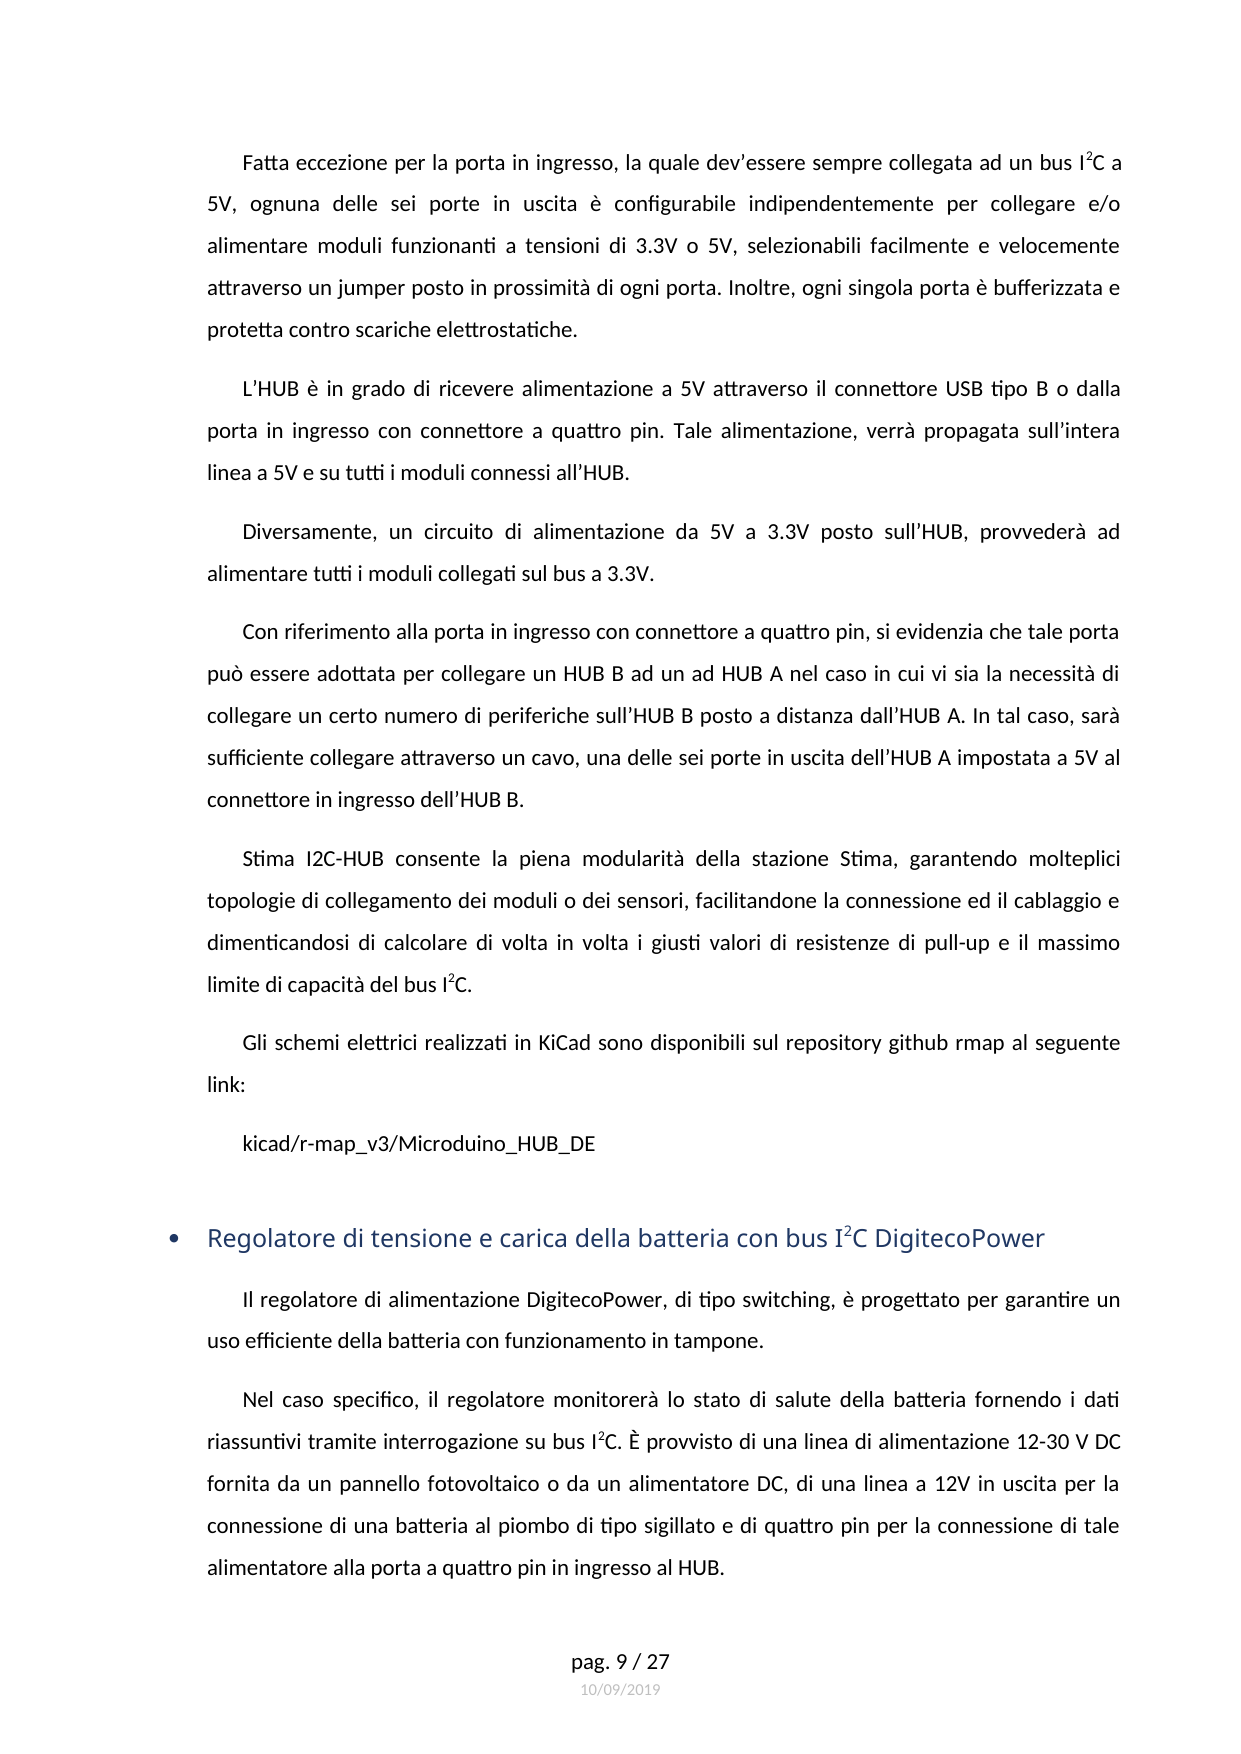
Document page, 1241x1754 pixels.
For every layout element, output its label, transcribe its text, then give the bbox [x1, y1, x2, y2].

text L’HUB è in grado di ricevere alimentazione a 5V attraverso il connettore USB tipo B o dalla porta in ingresso con connettore a quattro pin. Tale alimentazione, verrà propagata sull’intera linea a 5V e su tutti i moduli connessi all’HUB. [207, 374, 1122, 486]
text Nel caso specifico, il regolatore monitorerà lo stato di salute della batteria fornendo i dati riassuntivi tramite interrogazione su bus I2C. È provvisto di una linea di alimentazione 12-30 V DC fornita da un pannello fotovoltaico o da un alimentatore DC, di una linea a 12V in uscita per la connessione di una batteria al piombo di tipo sigillato e di quattro pin per la connessione di tale alimentatore alla porta a quattro pin in ingresso al HUB. [207, 1385, 1122, 1581]
text Diversamente, un circuito di alimentazione da 5V a 3.3V posto sull’HUB, provvederà ad alimentare tutti i moduli collegati sul bus a 3.3V. [207, 517, 1122, 587]
text Fatta eccezione per la porta in ingresso, la quale dev’essere sempre collegata ad un bus I2C a 5V, ognuna delle sei porte in uscita è configurabile indipendentemente per collegare e/o alimentare moduli funzionanti a tensioni di 3.3V o 5V, selezionabili facilmente e velocemente attraverso un jumper posto in prossimità di ogni porta. Inoltre, ogni singola porta è bufferizzata e protetta contro scariche elettrostatiche. [207, 148, 1122, 343]
text Il regolatore di alimentazione DigitecoPower, di tipo switching, è progettato per garantire un uso efficiente della batteria con funzionamento in tampone. [207, 1285, 1122, 1355]
subtitle Regolatore di tensione e carica della batteria con bus I2C DigitecoPower [169, 1221, 1122, 1255]
text Con riferimento alla porta in ingresso con connettore a quattro pin, si evidenzia che tale porta può essere adottata per collegare un HUB B ad un ad HUB A nel caso in cui vi sia la necessità di collegare un certo numero di periferiche sull’HUB B posto a distanza dall’HUB A. In tal caso, sarà sufficiente collegare attraverso un cavo, una delle sei porte in uscita dell’HUB A impostata a 5V al connettore in ingresso dell’HUB B. [207, 617, 1122, 813]
text kicad/r-map_v3/Microduino_HUB_DE [207, 1129, 1122, 1157]
text Gli schemi elettrici realizzati in KiCad sono disponibili sul repository github rmap al seguente link: [207, 1028, 1122, 1098]
text Stima I2C-HUB consente la piena modularità della stazione Stima, garantendo molteplici topologie di collegamento dei moduli o dei sensori, facilitandone la connessione ed il cablaggio e dimenticandosi di calcolare di volta in volta i giusti valori di resistenze di pull-up e il massimo limite di capacità del bus I2C. [207, 844, 1122, 998]
